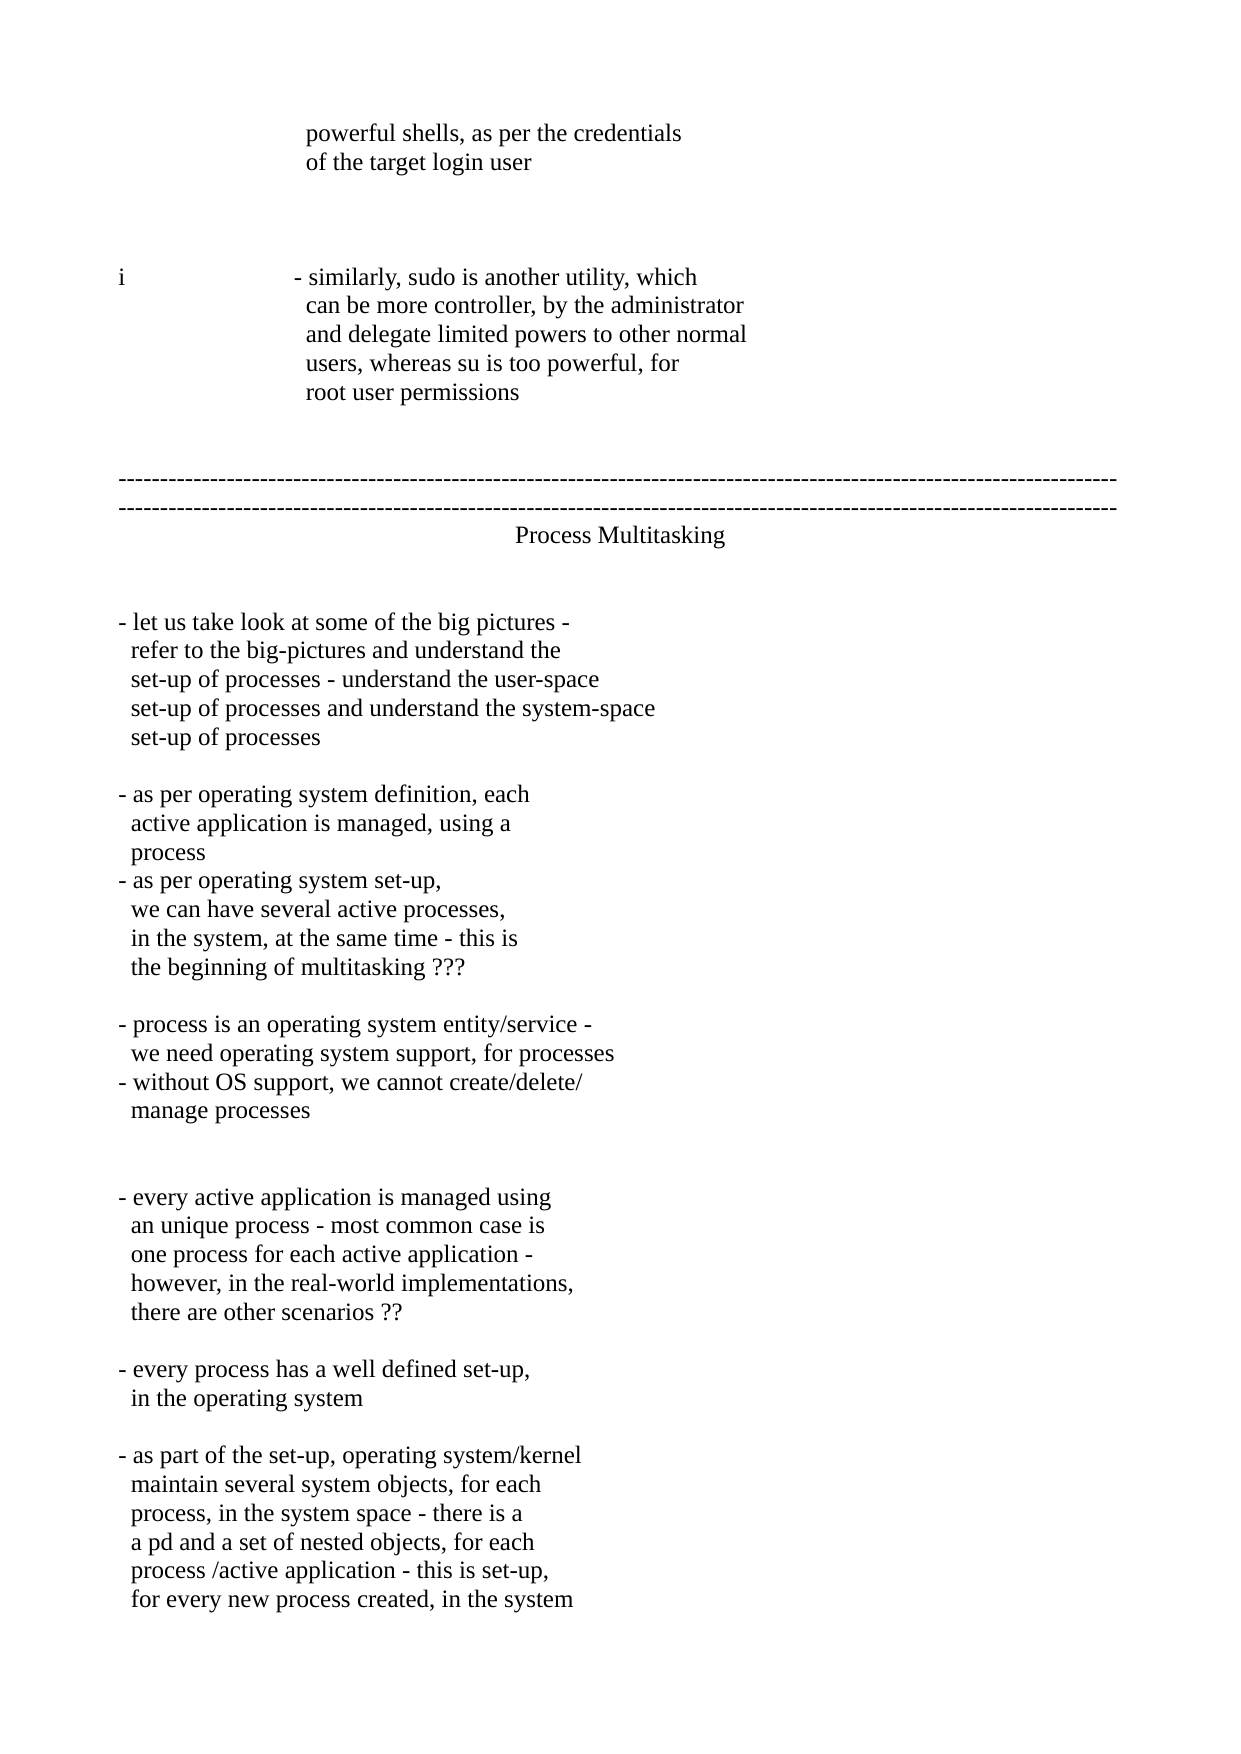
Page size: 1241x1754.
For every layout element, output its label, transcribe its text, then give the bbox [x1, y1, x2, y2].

text root user permissions [118, 377, 1122, 406]
text set-up of processes and understand the system-space [118, 693, 1122, 722]
text - every active application is managed using [118, 1182, 1122, 1211]
text - every process has a well defined set-up, [118, 1354, 1122, 1383]
text set-up of processes - understand the user-space [118, 664, 1122, 693]
text - as per operating system definition, each [118, 779, 1122, 808]
text in the operating system [118, 1383, 1122, 1412]
text users, whereas su is too powerful, for [118, 348, 1122, 377]
text - without OS support, we cannot create/delete/ [118, 1067, 1122, 1096]
text active application is managed, using a [118, 808, 1122, 837]
text the beginning of multitasking ??? [118, 952, 1122, 981]
text powerful shells, as per the credentials [118, 118, 1122, 147]
text - process is an operating system entity/service - [118, 1009, 1122, 1038]
text process, in the system space - there is a [118, 1498, 1122, 1527]
text of the target login user [118, 147, 1122, 176]
text we need operating system support, for processes [118, 1038, 1122, 1067]
text and delegate limited powers to other normal [118, 319, 1122, 348]
text set-up of processes [118, 722, 1122, 751]
text Process Multitasking [118, 521, 1122, 549]
text process [118, 837, 1122, 866]
text refer to the big-pictures and understand the [118, 636, 1122, 664]
text however, in the real-world implementations, [118, 1268, 1122, 1297]
text - let us take look at some of the big pictures - [118, 607, 1122, 636]
text - as part of the set-up, operating system/kernel [118, 1441, 1122, 1469]
text in the system, at the same time - this is [118, 923, 1122, 952]
text ------------------------------------------------------------------------------------------------------------------------------------------------------------------------------------------------------------------------------------------------ [118, 463, 1122, 521]
text we can have several active processes, [118, 894, 1122, 923]
text for every new process created, in the system [118, 1584, 1122, 1613]
text - as per operating system set-up, [118, 866, 1122, 894]
text process /active application - this is set-up, [118, 1556, 1122, 1584]
text a pd and a set of nested objects, for each [118, 1527, 1122, 1556]
text maintain several system objects, for each [118, 1469, 1122, 1498]
text manage processes [118, 1096, 1122, 1124]
text one process for each active application - [118, 1239, 1122, 1268]
text i - similarly, sudo is another utility, which [118, 262, 1122, 291]
text an unique process - most common case is [118, 1211, 1122, 1239]
text can be more controller, by the administrator [118, 291, 1122, 319]
text there are other scenarios ?? [118, 1297, 1122, 1326]
